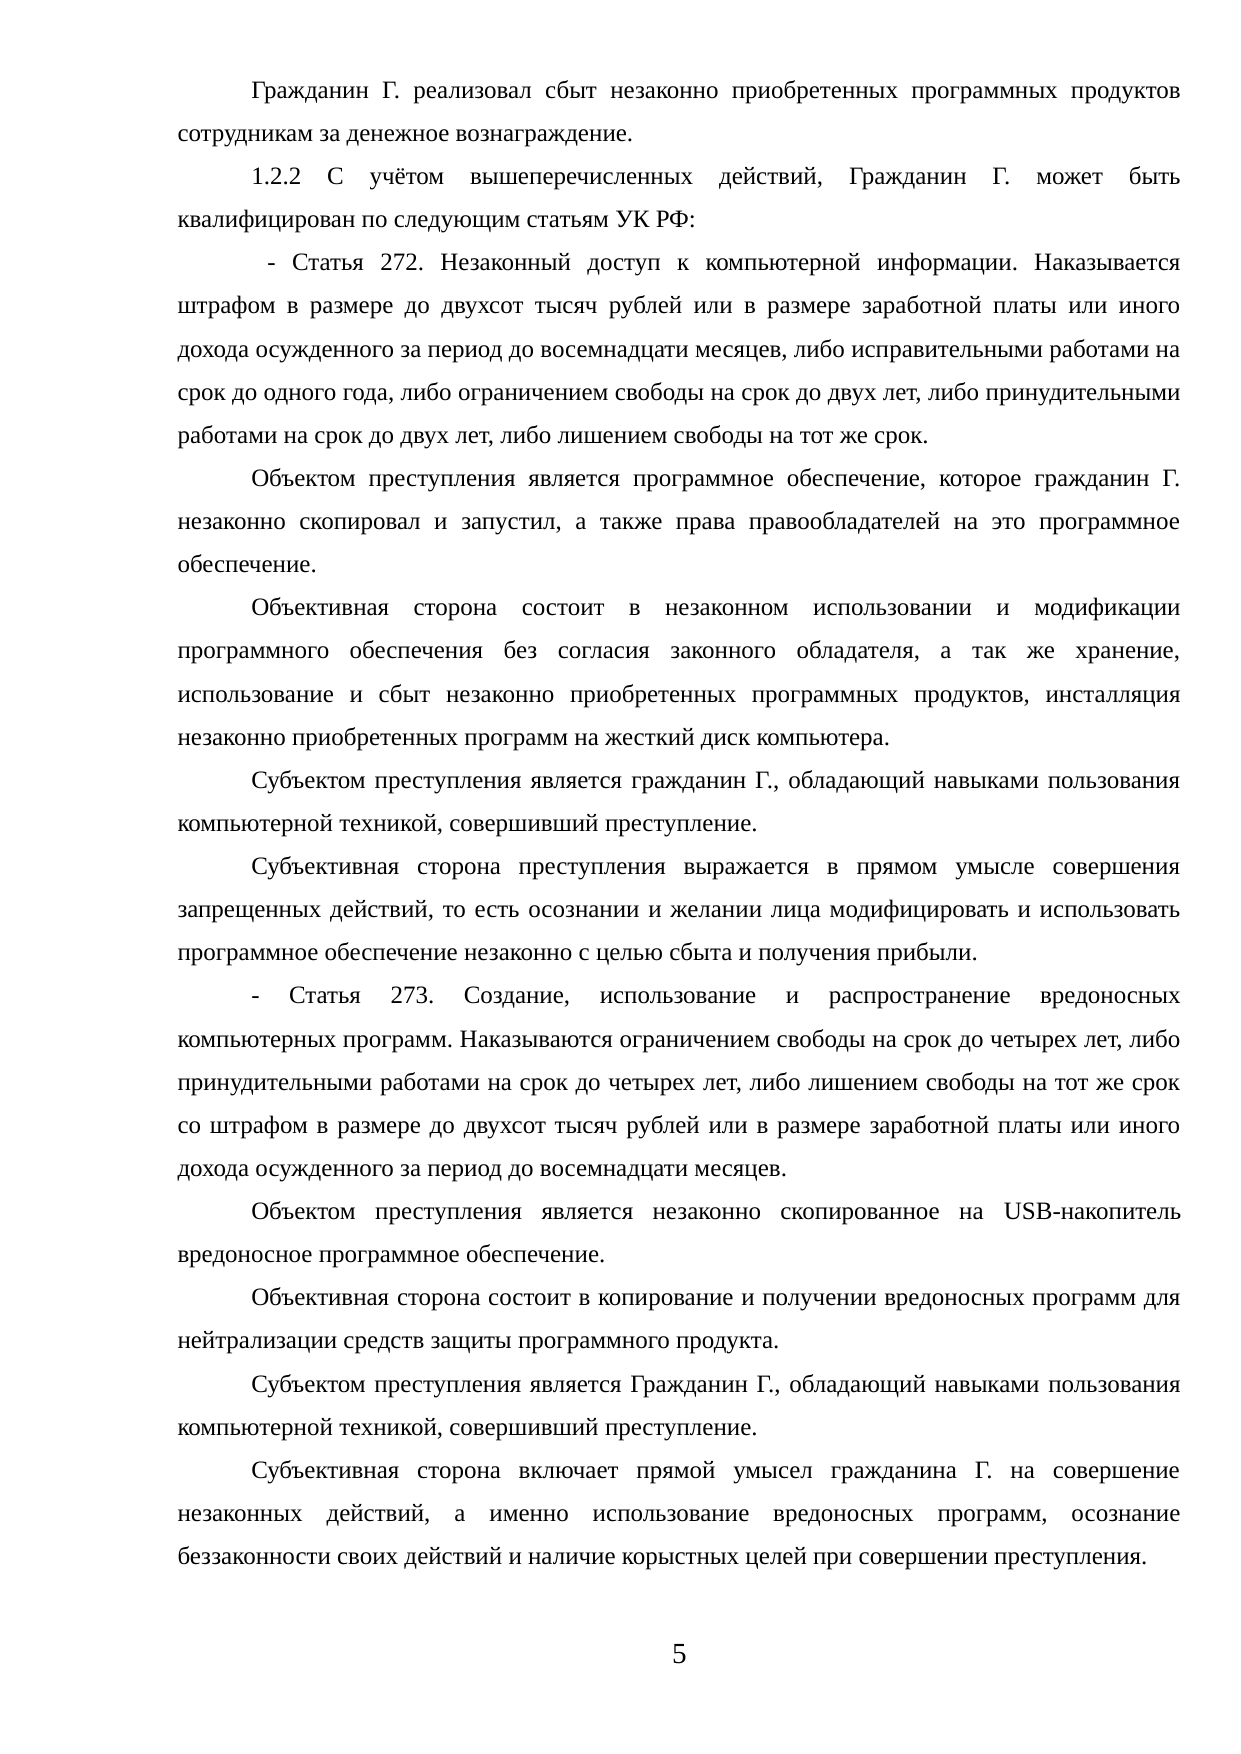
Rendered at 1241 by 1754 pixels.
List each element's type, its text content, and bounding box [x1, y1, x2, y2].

text Субъектом преступления является гражданин Г., обладающий навыками пользования компьютерной техникой, совершивший преступление. [177, 765, 1181, 837]
text Субъективная сторона преступления выражается в прямом умысле совершения запрещенных действий, то есть осознании и желании лица модифицировать и использовать программное обеспечение незаконно с целью сбыта и получения прибыли. [177, 851, 1181, 966]
text Объективная сторона состоит в незаконном использовании и модификации программного обеспечения без согласия законного обладателя, а так же хранение, использование и сбыт незаконно приобретенных программных продуктов, инсталляция незаконно приобретенных программ на жесткий диск компьютера. [177, 592, 1181, 751]
text Объективная сторона состоит в копирование и получении вредоносных программ для нейтрализации средств защиты программного продукта. [177, 1282, 1181, 1354]
text Субъективная сторона включает прямой умысел гражданина Г. на совершение незаконных действий, а именно использование вредоносных программ, осознание беззаконности своих действий и наличие корыстных целей при совершении преступления. [177, 1455, 1181, 1570]
text Объектом преступления является незаконно скопированное на USB-накопитель вредоносное программное обеспечение. [177, 1196, 1181, 1268]
text Субъектом преступления является Гражданин Г., обладающий навыками пользования компьютерной техникой, совершивший преступление. [177, 1369, 1181, 1441]
text Объектом преступления является программное обеспечение, которое гражданин Г. незаконно скопировал и запустил, а также права правообладателей на это программное обеспечение. [177, 463, 1181, 578]
text 1.2.2 С учётом вышеперечисленных действий, Гражданин Г. может быть квалифицирован по следующим статьям УК РФ: [177, 161, 1181, 233]
text - Статья 273. Создание, использование и распространение вредоносных компьютерных программ. Наказываются ограничением свободы на срок до четырех лет, либо принудительными работами на срок до четырех лет, либо лишением свободы на тот же срок со штрафом в размере до двухсот тысяч рублей или в размере заработной платы или иного дохода осужденного за период до восемнадцати месяцев. [177, 981, 1181, 1182]
text - Статья 272. Незаконный доступ к компьютерной информации. Наказывается штрафом в размере до двухсот тысяч рублей или в размере заработной платы или иного дохода осужденного за период до восемнадцати месяцев, либо исправительными работами на срок до одного года, либо ограничением свободы на срок до двух лет, либо принудительными работами на срок до двух лет, либо лишением свободы на тот же срок. [177, 247, 1181, 449]
text Гражданин Г. реализовал сбыт незаконно приобретенных программных продуктов сотрудникам за денежное вознаграждение. [177, 75, 1181, 147]
